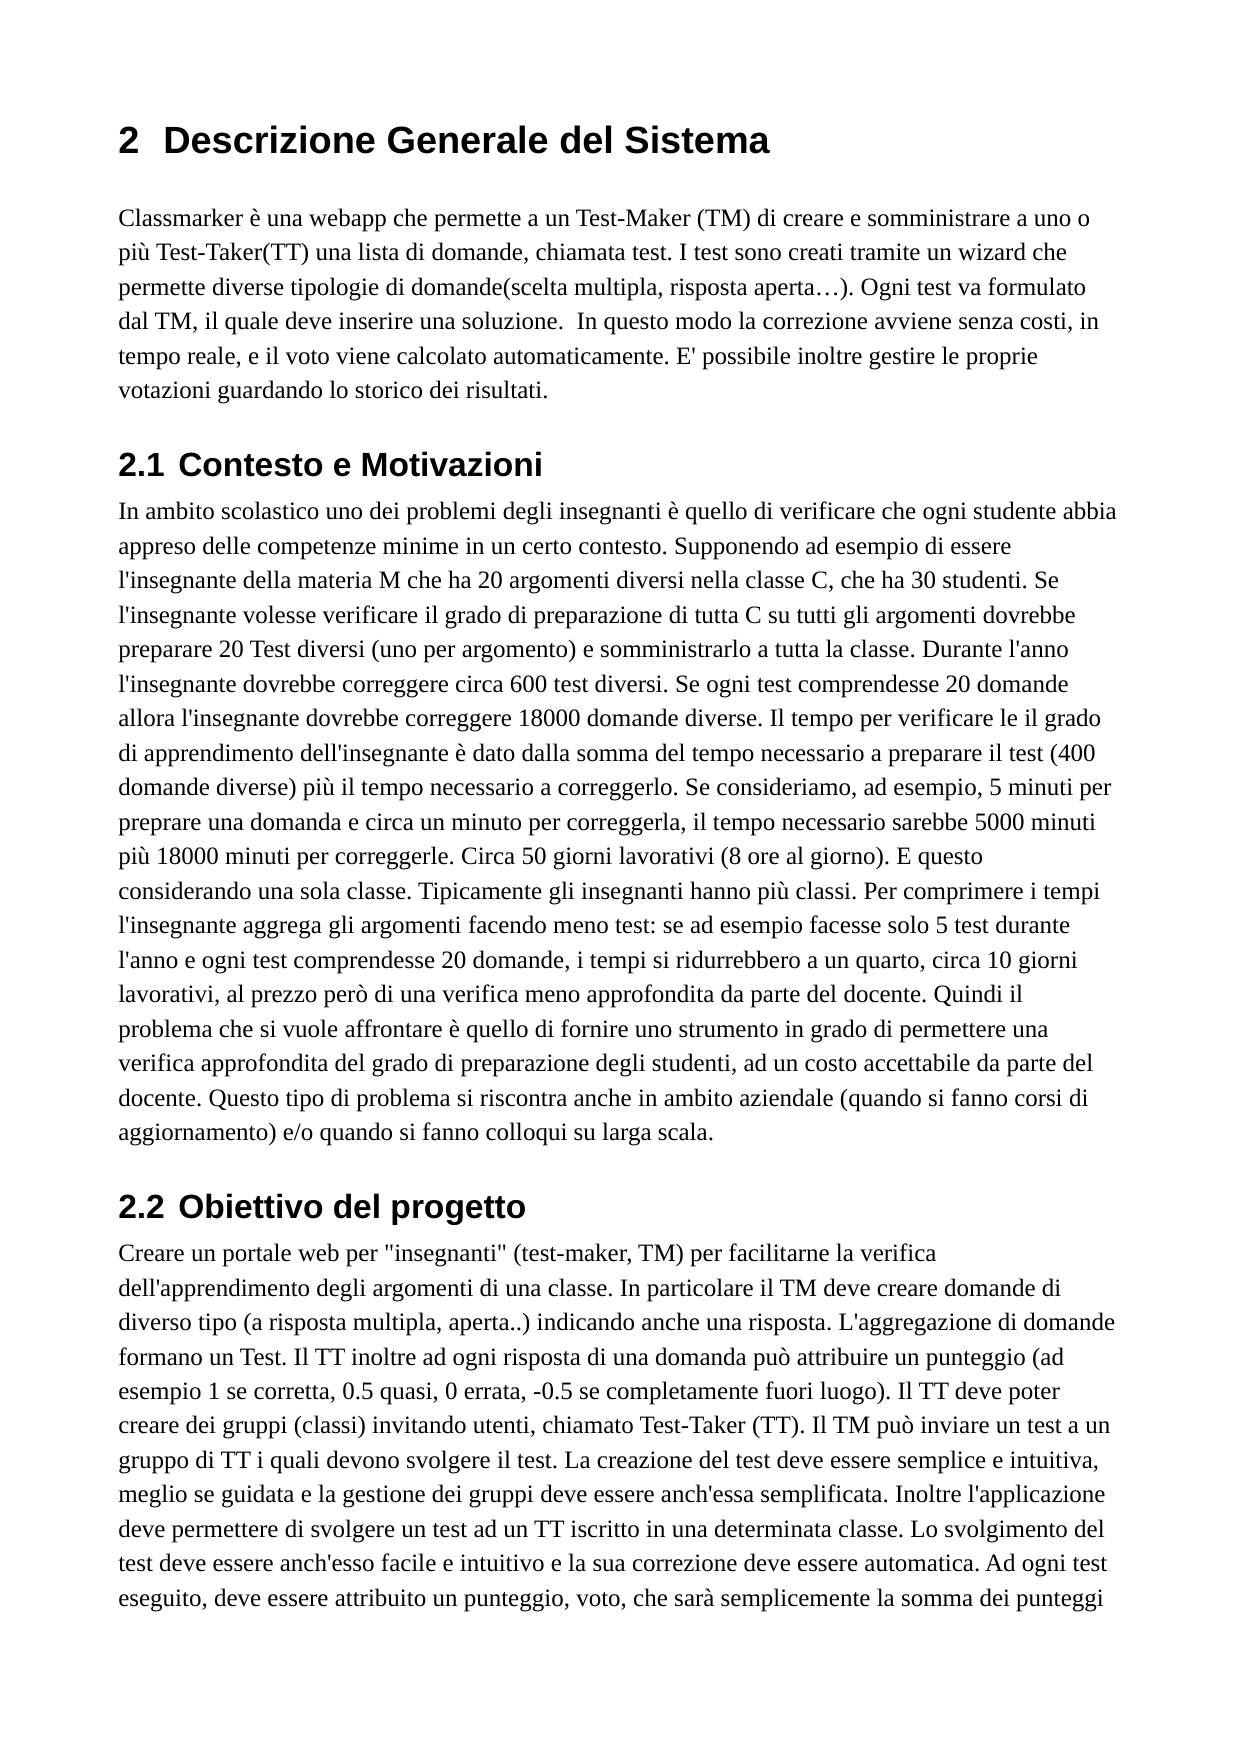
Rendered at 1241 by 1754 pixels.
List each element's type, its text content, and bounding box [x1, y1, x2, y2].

text Classmarker è una webapp che permette a un Test-Maker (TM) di creare e somministrare a uno o più Test-Taker(TT) una lista di domande, chiamata test. I test sono creati tramite un wizard che permette diverse tipologie di domande(scelta multipla, risposta aperta…). Ogni test va formulato dal TM, il quale deve inserire una soluzione. In questo modo la correzione avviene senza costi, in tempo reale, e il voto viene calcolato automaticamente. E' possibile inoltre gestire le proprie votazioni guardando lo storico dei risultati. [118, 203, 1122, 404]
subtitle Descrizione Generale del Sistema [118, 118, 1122, 162]
text Creare un portale web per "insegnanti" (test-maker, TM) per facilitarne la verifica dell'apprendimento degli argomenti di una classe. In particolare il TM deve creare domande di diverso tipo (a risposta multipla, aperta..) indicando anche una risposta. L'aggregazione di domande formano un Test. Il TT inoltre ad ogni risposta di una domanda può attribuire un punteggio (ad esempio 1 se corretta, 0.5 quasi, 0 errata, -0.5 se completamente fuori luogo). Il TT deve poter creare dei gruppi (classi) invitando utenti, chiamato Test-Taker (TT). Il TM può inviare un test a un gruppo di TT i quali devono svolgere il test. La creazione del test deve essere semplice e intuitiva, meglio se guidata e la gestione dei gruppi deve essere anch'essa semplificata. Inoltre l'applicazione deve permettere di svolgere un test ad un TT iscritto in una determinata classe. Lo svolgimento del test deve essere anch'esso facile e intuitivo e la sua correzione deve essere automatica. Ad ogni test eseguito, deve essere attribuito un punteggio, voto, che sarà semplicemente la somma dei punteggi [118, 1238, 1122, 1612]
subtitle Obiettivo del progetto [118, 1187, 1122, 1226]
text In ambito scolastico uno dei problemi degli insegnanti è quello di verificare che ogni studente abbia appreso delle competenze minime in un certo contesto. Supponendo ad esempio di essere l'insegnante della materia M che ha 20 argomenti diversi nella classe C, che ha 30 studenti. Se l'insegnante volesse verificare il grado di preparazione di tutta C su tutti gli argomenti dovrebbe preparare 20 Test diversi (uno per argomento) e somministrarlo a tutta la classe. Durante l'anno l'insegnante dovrebbe correggere circa 600 test diversi. Se ogni test comprendesse 20 domande allora l'insegnante dovrebbe correggere 18000 domande diverse. Il tempo per verificare le il grado di apprendimento dell'insegnante è dato dalla somma del tempo necessario a preparare il test (400 domande diverse) più il tempo necessario a correggerlo. Se consideriamo, ad esempio, 5 minuti per preprare una domanda e circa un minuto per correggerla, il tempo necessario sarebbe 5000 minuti più 18000 minuti per correggerle. Circa 50 giorni lavorativi (8 ore al giorno). E questo considerando una sola classe. Tipicamente gli insegnanti hanno più classi. Per comprimere i tempi l'insegnante aggrega gli argomenti facendo meno test: se ad esempio facesse solo 5 test durante l'anno e ogni test comprendesse 20 domande, i tempi si ridurrebbero a un quarto, circa 10 giorni lavorativi, al prezzo però di una verifica meno approfondita da parte del docente. Quindi il problema che si vuole affrontare è quello di fornire uno strumento in grado di permettere una verifica approfondita del grado di preparazione degli studenti, ad un costo accettabile da parte del docente. Questo tipo di problema si riscontra anche in ambito aziendale (quando si fanno corsi di aggiornamento) e/o quando si fanno colloqui su larga scala. [118, 496, 1122, 1146]
subtitle Contesto e Motivazioni [118, 445, 1122, 484]
